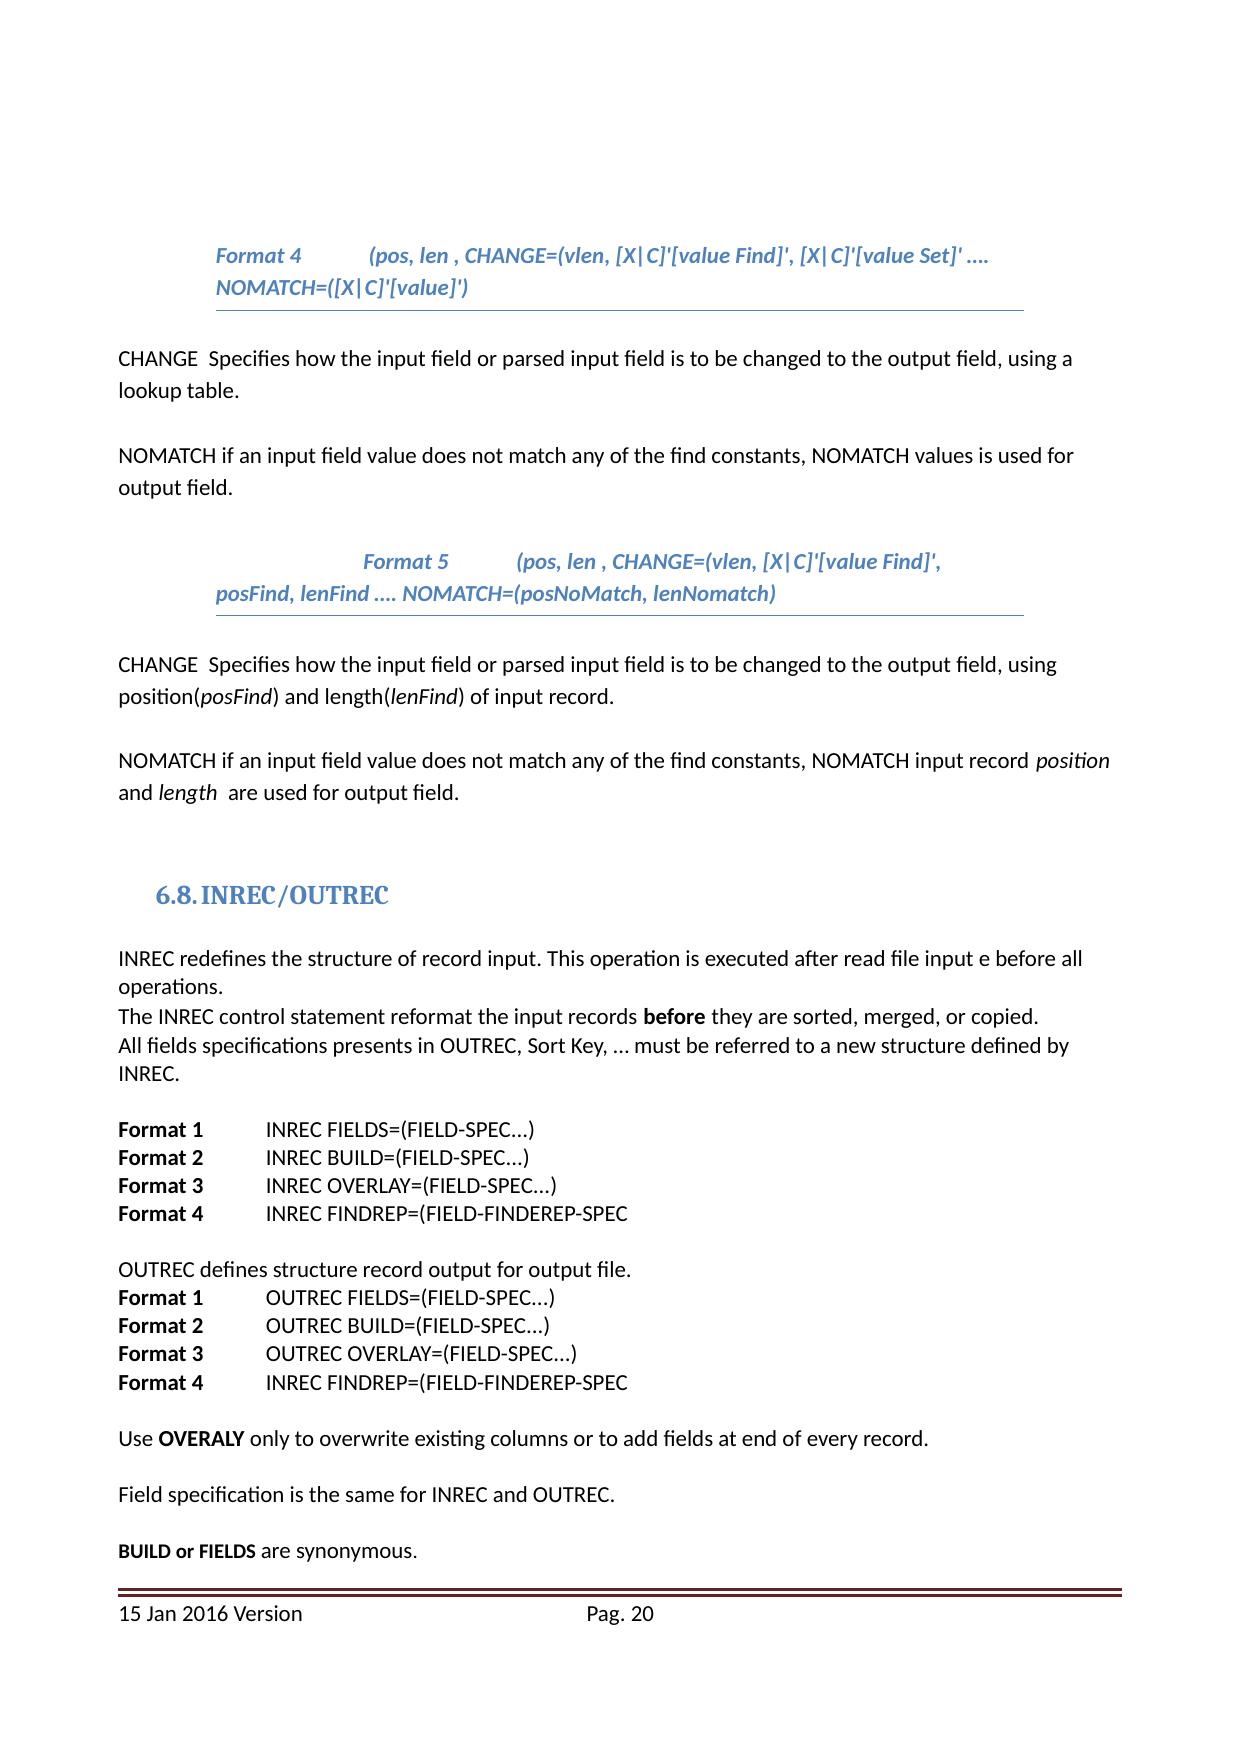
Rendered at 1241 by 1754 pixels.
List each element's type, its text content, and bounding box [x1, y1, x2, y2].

text Format 4 INREC FINDREP=(FIELD-FINDEREP-SPEC [118, 1368, 1122, 1396]
text Format 2 OUTREC BUILD=(FIELD-SPEC...) [118, 1312, 1122, 1339]
text All fields specifications presents in OUTREC, Sort Key, … must be referred to a new structure defined by INREC. [118, 1031, 1122, 1087]
text NOMATCH if an input field value does not match any of the find constants, NOMATCH values is used for output field. [118, 441, 1122, 501]
text lookup table. [118, 376, 1122, 404]
text CHANGE Specifies how the input field or parsed input field is to be changed to the output field, using position(posFind) and length(lenFind) of input record. [118, 650, 1122, 710]
text Field specification is the same for INREC and OUTREC. [118, 1480, 1122, 1508]
text Format 3 OUTREC OVERLAY=(FIELD-SPEC...) [118, 1339, 1122, 1368]
text Format 2 INREC BUILD=(FIELD-SPEC...) [118, 1143, 1122, 1171]
text The INREC control statement reformat the input records before they are sorted, merged, or copied. [118, 1000, 1122, 1031]
text Format 4 (pos, len , CHANGE=(vlen, [X|C]'[value Find]', [X|C]'[value Set]' …. NOMATCH=([X|C]'[value]') [216, 241, 1024, 310]
text BUILD or FIELDS are synonymous. [118, 1536, 1122, 1564]
text Format 5 (pos, len , CHANGE=(vlen, [X|C]'[value Find]', posFind, lenFind …. NOMATCH=(posNoMatch, lenNomatch) [216, 547, 1024, 615]
text Use OVERALY only to overwrite existing columns or to add fields at end of every record. [118, 1424, 1122, 1452]
text Format 4 INREC FINDREP=(FIELD-FINDEREP-SPEC [118, 1199, 1122, 1227]
text Format 3 INREC OVERLAY=(FIELD-SPEC...) [118, 1171, 1122, 1199]
text Format 1 OUTREC FIELDS=(FIELD-SPEC...) [118, 1283, 1122, 1312]
text Format 1 INREC FIELDS=(FIELD-SPEC...) [118, 1115, 1122, 1143]
text NOMATCH if an input field value does not match any of the find constants, NOMATCH input record position and length are used for output field. [118, 746, 1122, 806]
text CHANGE Specifies how the input field or parsed input field is to be changed to the output field, using a [118, 344, 1122, 372]
text OUTREC defines structure record output for output file. [118, 1256, 1122, 1283]
text INREC redefines the structure of record input. This operation is executed after read file input e before all operations. [118, 944, 1122, 1000]
list INREC/OUTREC [156, 880, 1122, 911]
